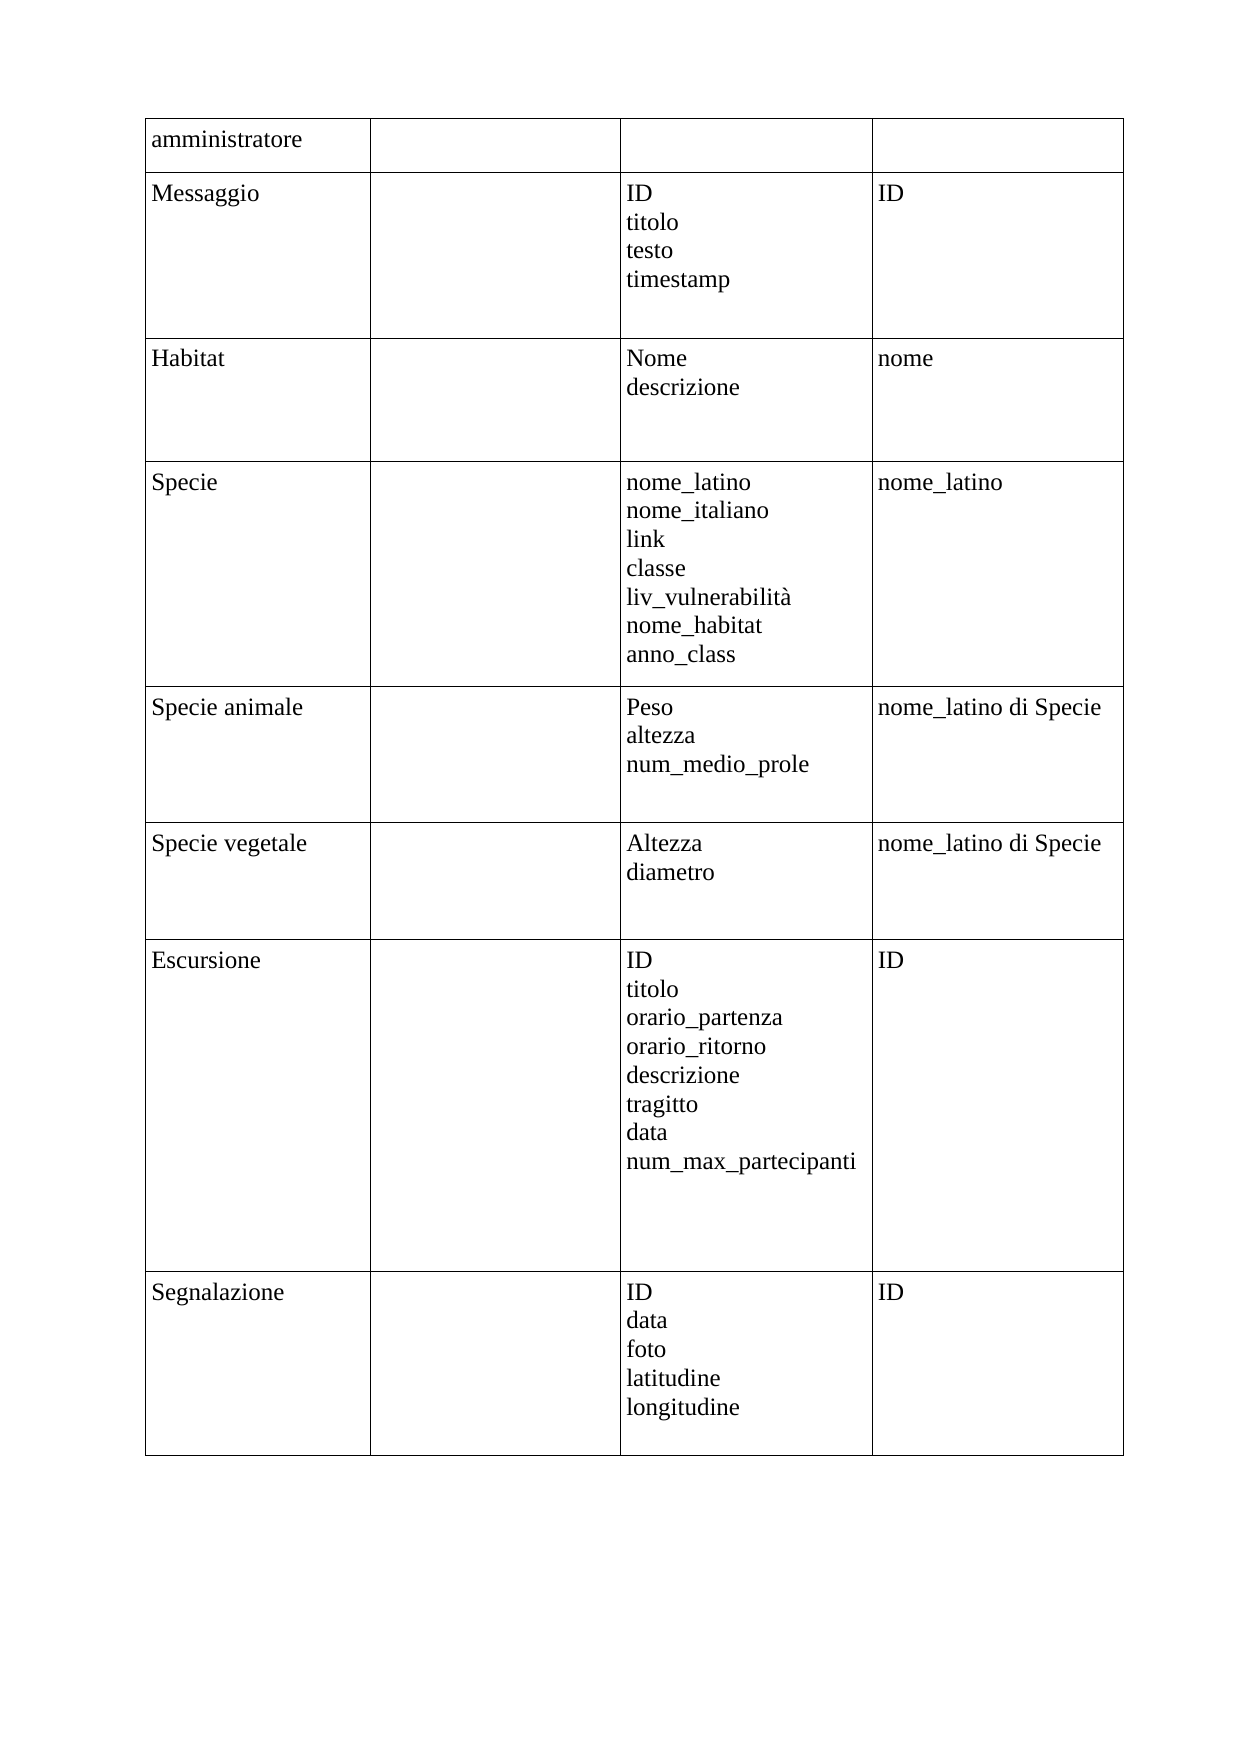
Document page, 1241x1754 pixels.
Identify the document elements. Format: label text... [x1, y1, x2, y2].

table_cell Messaggio [146, 173, 370, 338]
table_cell ID [873, 940, 1123, 1271]
table_cell [371, 687, 620, 822]
table_cell [371, 462, 620, 686]
table_cell amministratore [146, 119, 370, 172]
table_cell Nome descrizione [621, 339, 872, 461]
table_cell ID titolo testo timestamp [621, 173, 872, 338]
table_cell Peso altezza num_medio_prole [621, 687, 872, 822]
table_cell ID titolo orario_partenza orario_ritorno descrizione tragitto data num_max_partecipanti [621, 940, 872, 1271]
table_cell [371, 1272, 620, 1455]
table_cell nome_latino nome_italiano link classe liv_vulnerabilità nome_habitat anno_class [621, 462, 872, 686]
table_cell [371, 823, 620, 939]
table_cell [621, 119, 872, 172]
table_cell Escursione [146, 940, 370, 1271]
table_cell ID [873, 1272, 1123, 1455]
table_cell nome [873, 339, 1123, 461]
table_cell [873, 119, 1123, 172]
table_cell Specie animale [146, 687, 370, 822]
table_cell Specie vegetale [146, 823, 370, 939]
table_cell nome_latino [873, 462, 1123, 686]
table_cell ID [873, 173, 1123, 338]
table_cell Altezza diametro [621, 823, 872, 939]
table_cell [371, 339, 620, 461]
table_cell Specie [146, 462, 370, 686]
table_cell nome_latino di Specie [873, 687, 1123, 822]
table_cell Habitat [146, 339, 370, 461]
table_cell [371, 940, 620, 1271]
table_cell [371, 119, 620, 172]
table_cell [371, 173, 620, 338]
table_cell Segnalazione [146, 1272, 370, 1455]
table_cell ID data foto latitudine longitudine [621, 1272, 872, 1455]
table_cell nome_latino di Specie [873, 823, 1123, 939]
